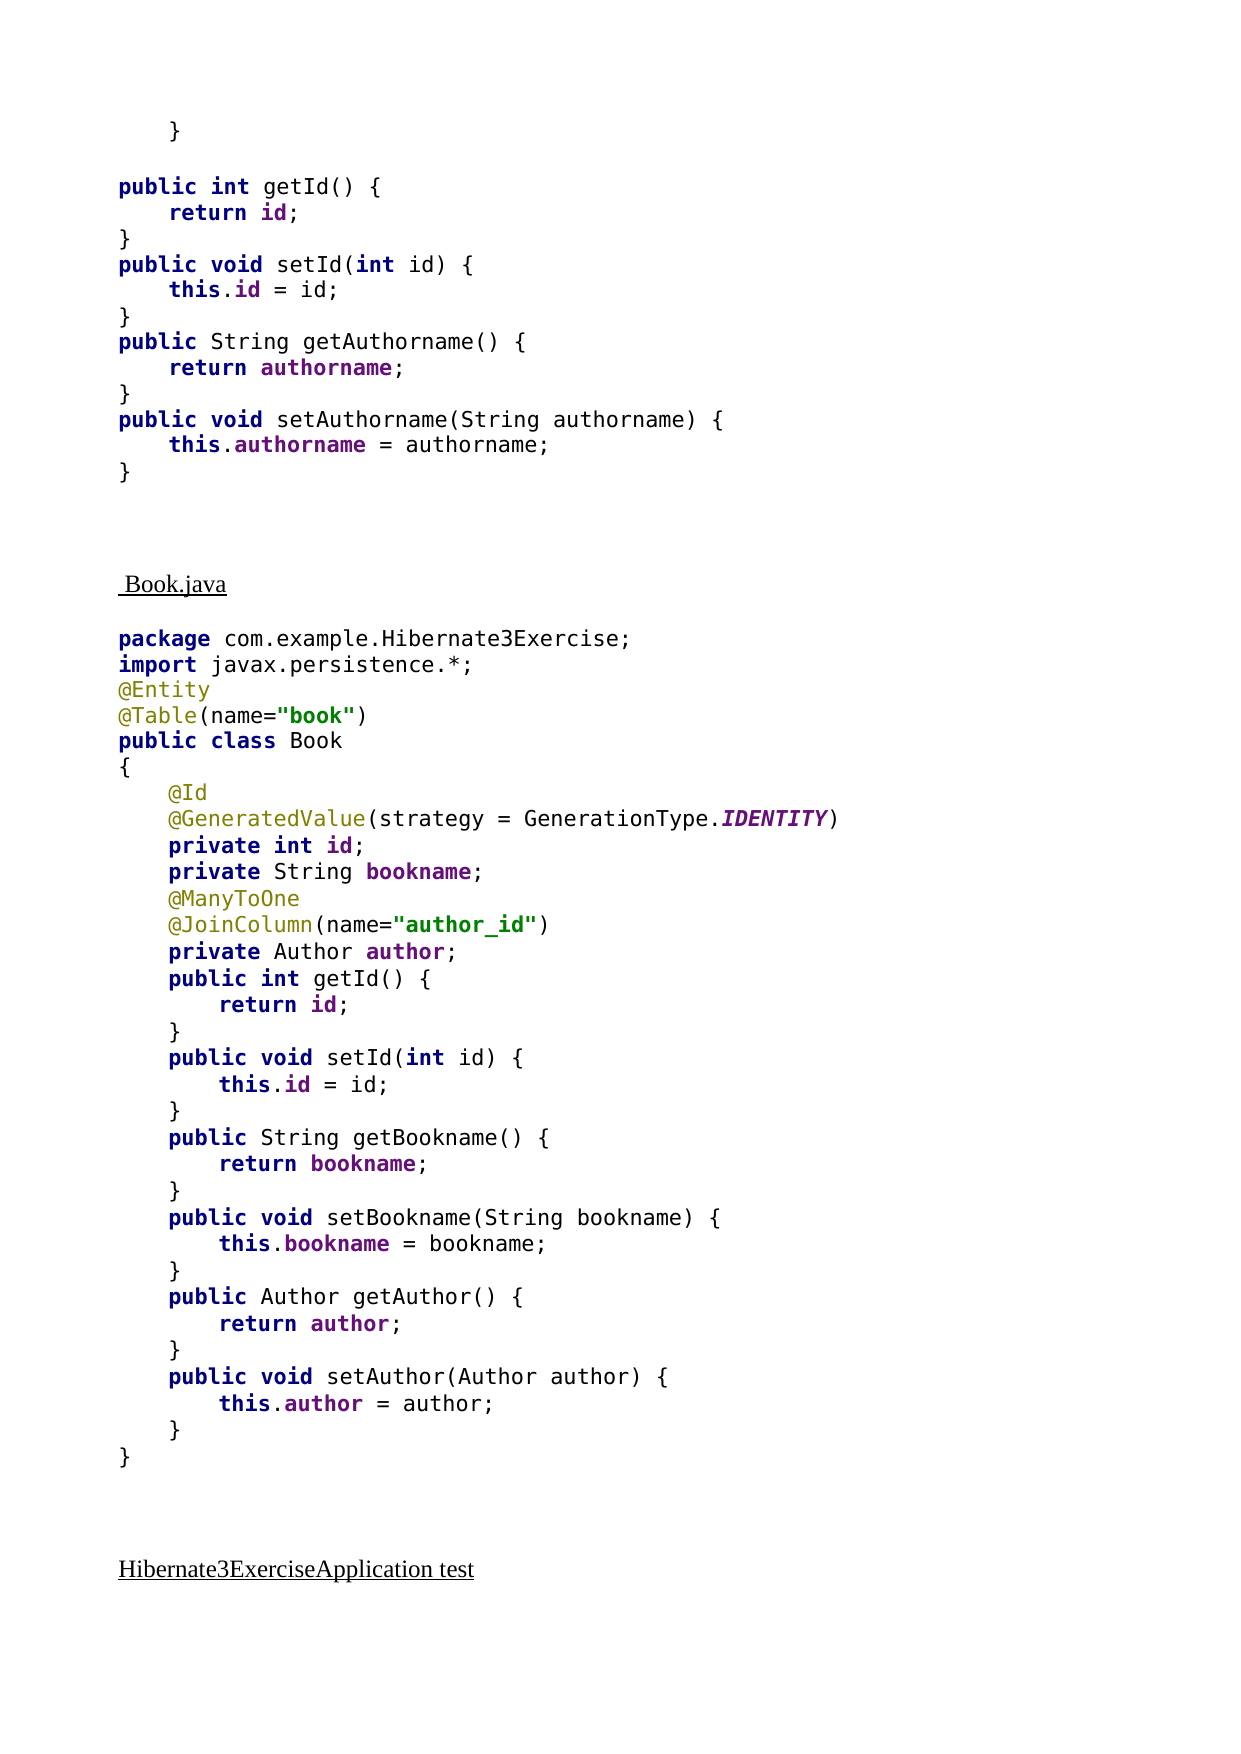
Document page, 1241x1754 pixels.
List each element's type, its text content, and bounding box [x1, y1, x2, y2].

text public void setAuthorname(String authorname) { [118, 407, 1122, 432]
text @GeneratedValue(strategy = GenerationType.IDENTITY) [118, 806, 1122, 833]
text { [118, 754, 1122, 780]
text Book.java [118, 569, 1122, 598]
text public void setId(int id) { [118, 252, 1122, 277]
text @Entity [118, 678, 1122, 703]
text } [118, 1019, 1122, 1045]
text this.bookname = bookname; [118, 1231, 1122, 1258]
text } [118, 459, 1122, 484]
text this.authorname = authorname; [118, 432, 1122, 459]
text } [118, 1337, 1122, 1364]
text private Author author; [118, 939, 1122, 966]
text } [118, 304, 1122, 329]
text public String getAuthorname() { [118, 329, 1122, 355]
text this.id = id; [118, 1072, 1122, 1098]
text @JoinColumn(name="author_id") [118, 912, 1122, 939]
text return authorname; [118, 355, 1122, 381]
text public void setId(int id) { [118, 1045, 1122, 1072]
text public void setAuthor(Author author) { [118, 1364, 1122, 1391]
text @Table(name="book") [118, 703, 1122, 729]
text return bookname; [118, 1152, 1122, 1178]
text } [118, 1444, 1122, 1469]
text this.id = id; [118, 277, 1122, 304]
text public Author getAuthor() { [118, 1284, 1122, 1311]
text @Id [118, 780, 1122, 806]
text return id; [118, 200, 1122, 226]
text public String getBookname() { [118, 1125, 1122, 1152]
text } [118, 1098, 1122, 1125]
text package com.example.Hibernate3Exercise; [118, 627, 1122, 652]
text } [118, 118, 1122, 145]
text } [118, 381, 1122, 407]
text Hibernate3ExerciseApplication test [118, 1554, 1122, 1582]
text return id; [118, 992, 1122, 1019]
text private String bookname; [118, 859, 1122, 886]
text import javax.persistence.*; [118, 652, 1122, 678]
text @ManyToOne [118, 886, 1122, 912]
text public void setBookname(String bookname) { [118, 1205, 1122, 1231]
text this.author = author; [118, 1391, 1122, 1417]
text private int id; [118, 833, 1122, 859]
text public int getId() { [118, 174, 1122, 200]
text public class Book [118, 729, 1122, 754]
text return author; [118, 1311, 1122, 1337]
text } [118, 226, 1122, 252]
text } [118, 1417, 1122, 1444]
text public int getId() { [118, 966, 1122, 992]
text } [118, 1178, 1122, 1205]
text } [118, 1258, 1122, 1284]
